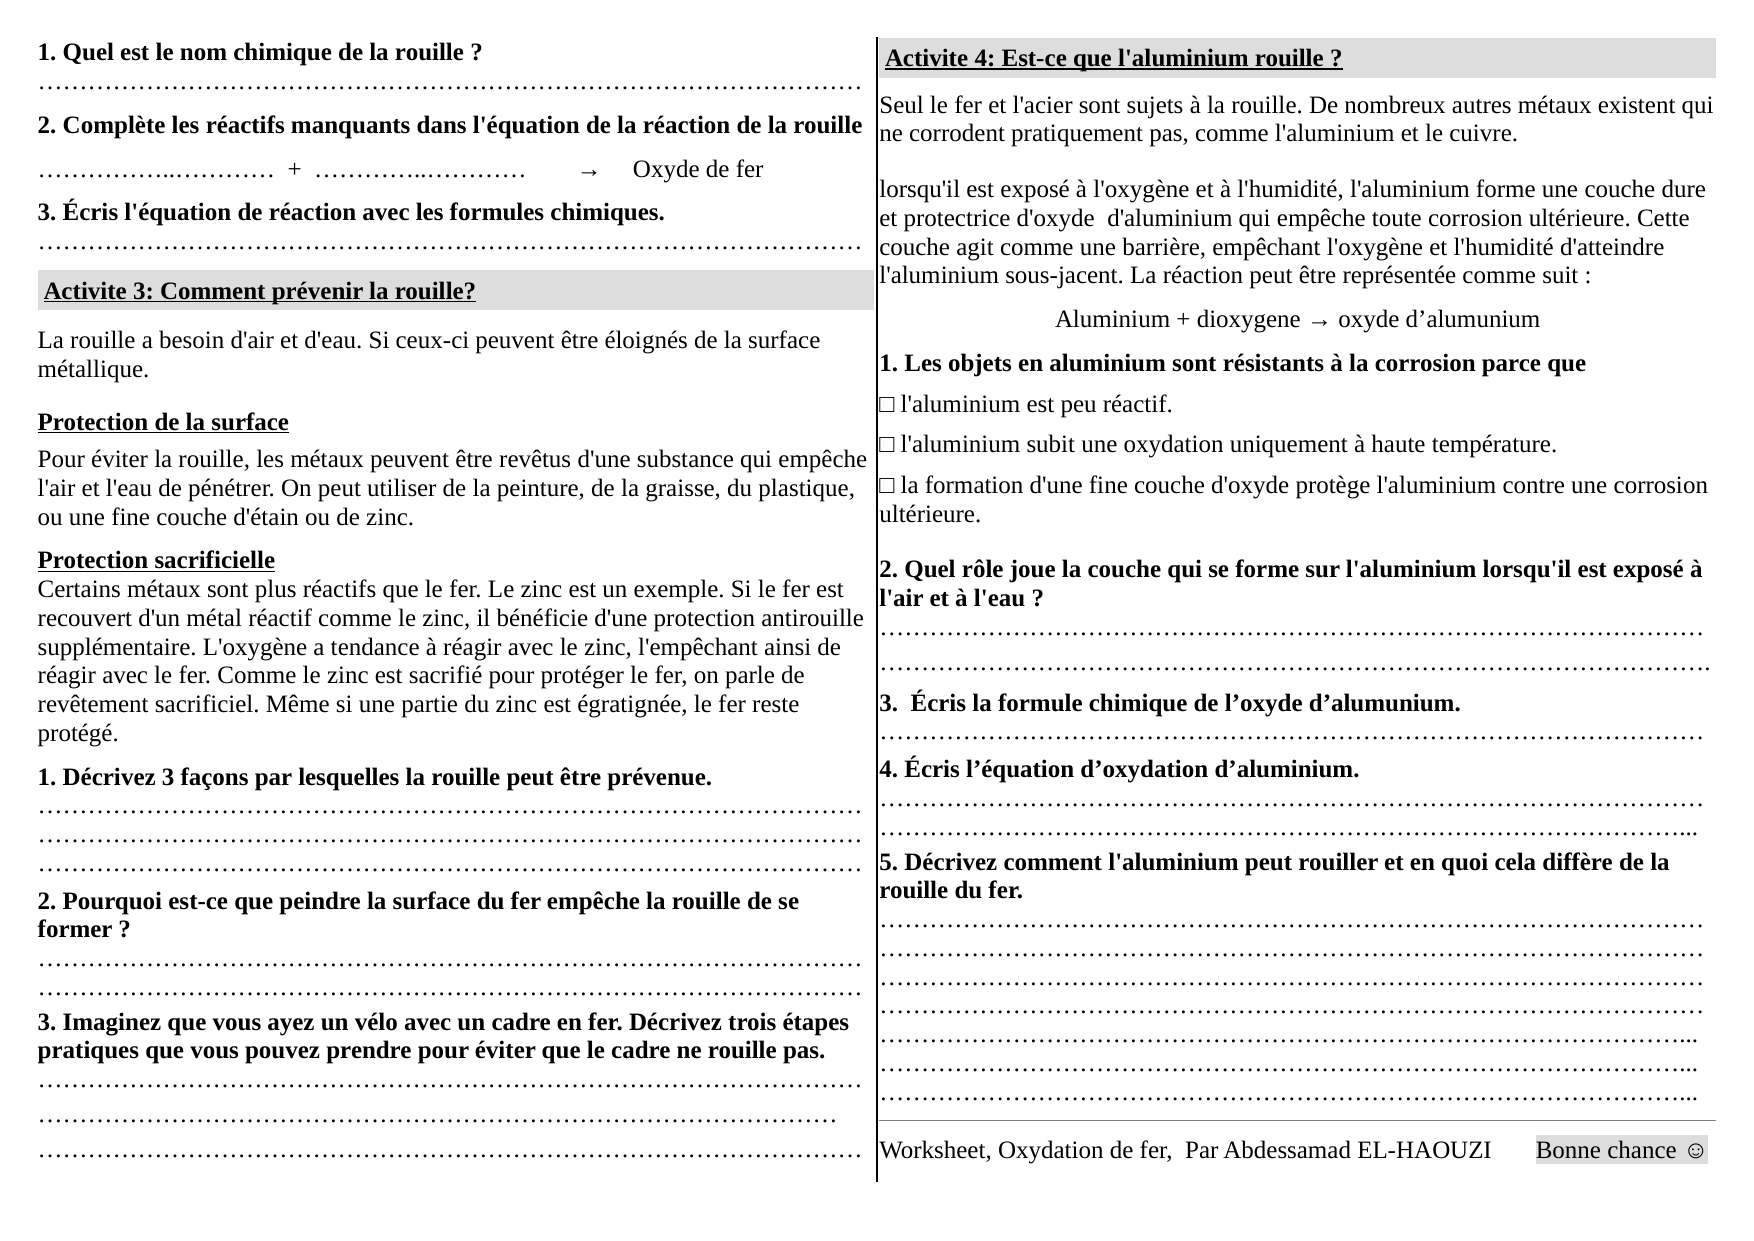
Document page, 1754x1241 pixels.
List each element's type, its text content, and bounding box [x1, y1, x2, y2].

text …………………………………………………………………………………… [37, 1099, 874, 1128]
text □ l'aluminium subit une oxydation uniquement à haute température. [879, 429, 1716, 458]
text ……………………………………………………………………………………... [879, 1077, 1716, 1105]
text ……………..………… + …………..………… → Oxyde de fer [37, 154, 874, 182]
text ……………………………………………………………………………………… [37, 1064, 874, 1093]
text 3. Écris la formule chimique de l’oxyde d’alumunium. [879, 688, 1716, 716]
text ……………………………………………………………………………………… [37, 226, 874, 255]
text 5. Décrivez comment l'aluminium peut rouiller et en quoi cela diffère de la rouille du fer. [879, 847, 1716, 904]
text ……………………………………………………………………………………… [37, 943, 874, 972]
text 2. Complète les réactifs manquants dans l'équation de la réaction de la rouille [37, 110, 874, 139]
text ……………………………………………………………………………………... [879, 812, 1716, 841]
text Seul le fer et l'acier sont sujets à la rouille. De nombreux autres métaux existent qui ne corrodent pratiquement pas, comme l'aluminium et le cuivre. [879, 90, 1716, 147]
text Aluminium + dioxygene → oxyde d’alumunium [879, 304, 1716, 333]
text ……………………………………………………………………………………… [37, 848, 874, 877]
text 1. Les objets en aluminium sont résistants à la corrosion parce que [879, 348, 1716, 377]
text Pour éviter la rouille, les métaux peuvent être revêtus d'une substance qui empêche l'air et l'eau de pénétrer. On peut utiliser de la peinture, de la graisse, du plastique, ou une fine couche d'étain ou de zinc. [37, 444, 874, 531]
text ……………………………………………………………………………………… [879, 612, 1716, 641]
text lorsqu'il est exposé à l'oxygène et à l'humidité, l'aluminium forme une couche dure et protectrice d'oxyde d'aluminium qui empêche toute corrosion ultérieure. Cette couche agit comme une barrière, empêchant l'oxygène et l'humidité d'atteindre l'aluminium sous-jacent. La réaction peut être représentée comme suit : [879, 174, 1716, 289]
text 2. Quel rôle joue la couche qui se forme sur l'aluminium lorsqu'il est exposé à l'air et à l'eau ? [879, 554, 1716, 612]
text □ la formation d'une fine couche d'oxyde protège l'aluminium contre une corrosion ultérieure. [879, 470, 1716, 528]
text ……………………………………………………………………………………… [37, 819, 874, 848]
text Certains métaux sont plus réactifs que le fer. Le zinc est un exemple. Si le fer est recouvert d'un métal réactif comme le zinc, il bénéficie d'une protection antirouille supplémentaire. L'oxygène a tendance à réagir avec le zinc, l'empêchant ainsi de réagir avec le fer. Comme le zinc est sacrifié pour protéger le fer, on parle de revêtement sacrificiel. Même si une partie du zinc est égratignée, le fer reste protégé. [37, 574, 874, 747]
text 2. Pourquoi est-ce que peindre la surface du fer empêche la rouille de se former ? [37, 886, 874, 943]
table_header Activite 3: Comment prévenir la rouille? [38, 270, 874, 310]
text Protection de la surface [37, 407, 874, 435]
text □ l'aluminium est peu réactif. [879, 389, 1716, 417]
text ……………………………………………………………………………………… [37, 972, 874, 1001]
text ……………………………………………………………………………………………………………………………………………………………………………………………………………………………………………………………………………………………………………………………………………………………… [879, 904, 1716, 1019]
text ………………………………………………………………………………………. [879, 647, 1716, 676]
table_header Activite 4: Est-ce que l'aluminium rouille ? [879, 38, 1716, 78]
text 3. Imaginez que vous ayez un vélo avec un cadre en fer. Décrivez trois étapes pratiques que vous pouvez prendre pour éviter que le cadre ne rouille pas. [37, 1007, 874, 1064]
text 1. Décrivez 3 façons par lesquelles la rouille peut être prévenue. [37, 762, 874, 791]
text ……………………………………………………………………………………… [879, 716, 1716, 745]
text ……………………………………………………………………………………… [37, 1134, 874, 1163]
text 3. Écris l'équation de réaction avec les formules chimiques. [37, 197, 874, 226]
text Protection sacrificielle [37, 546, 874, 574]
text ……………………………………………………………………………………... [879, 1048, 1716, 1077]
text ……………………………………………………………………………………… [37, 791, 874, 819]
text ……………………………………………………………………………………… [37, 66, 874, 95]
text ……………………………………………………………………………………… [879, 783, 1716, 812]
text ……………………………………………………………………………………... [879, 1019, 1716, 1048]
text 1. Quel est le nom chimique de la rouille ? [37, 37, 874, 66]
text 4. Écris l’équation d’oxydation d’aluminium. [879, 754, 1716, 783]
text La rouille a besoin d'air et d'eau. Si ceux-ci peuvent être éloignés de la surface métallique. [37, 325, 874, 383]
text Worksheet, Oxydation de fer, Par Abdessamad EL-HAOUZI Bonne chance ☺ [879, 1135, 1716, 1164]
